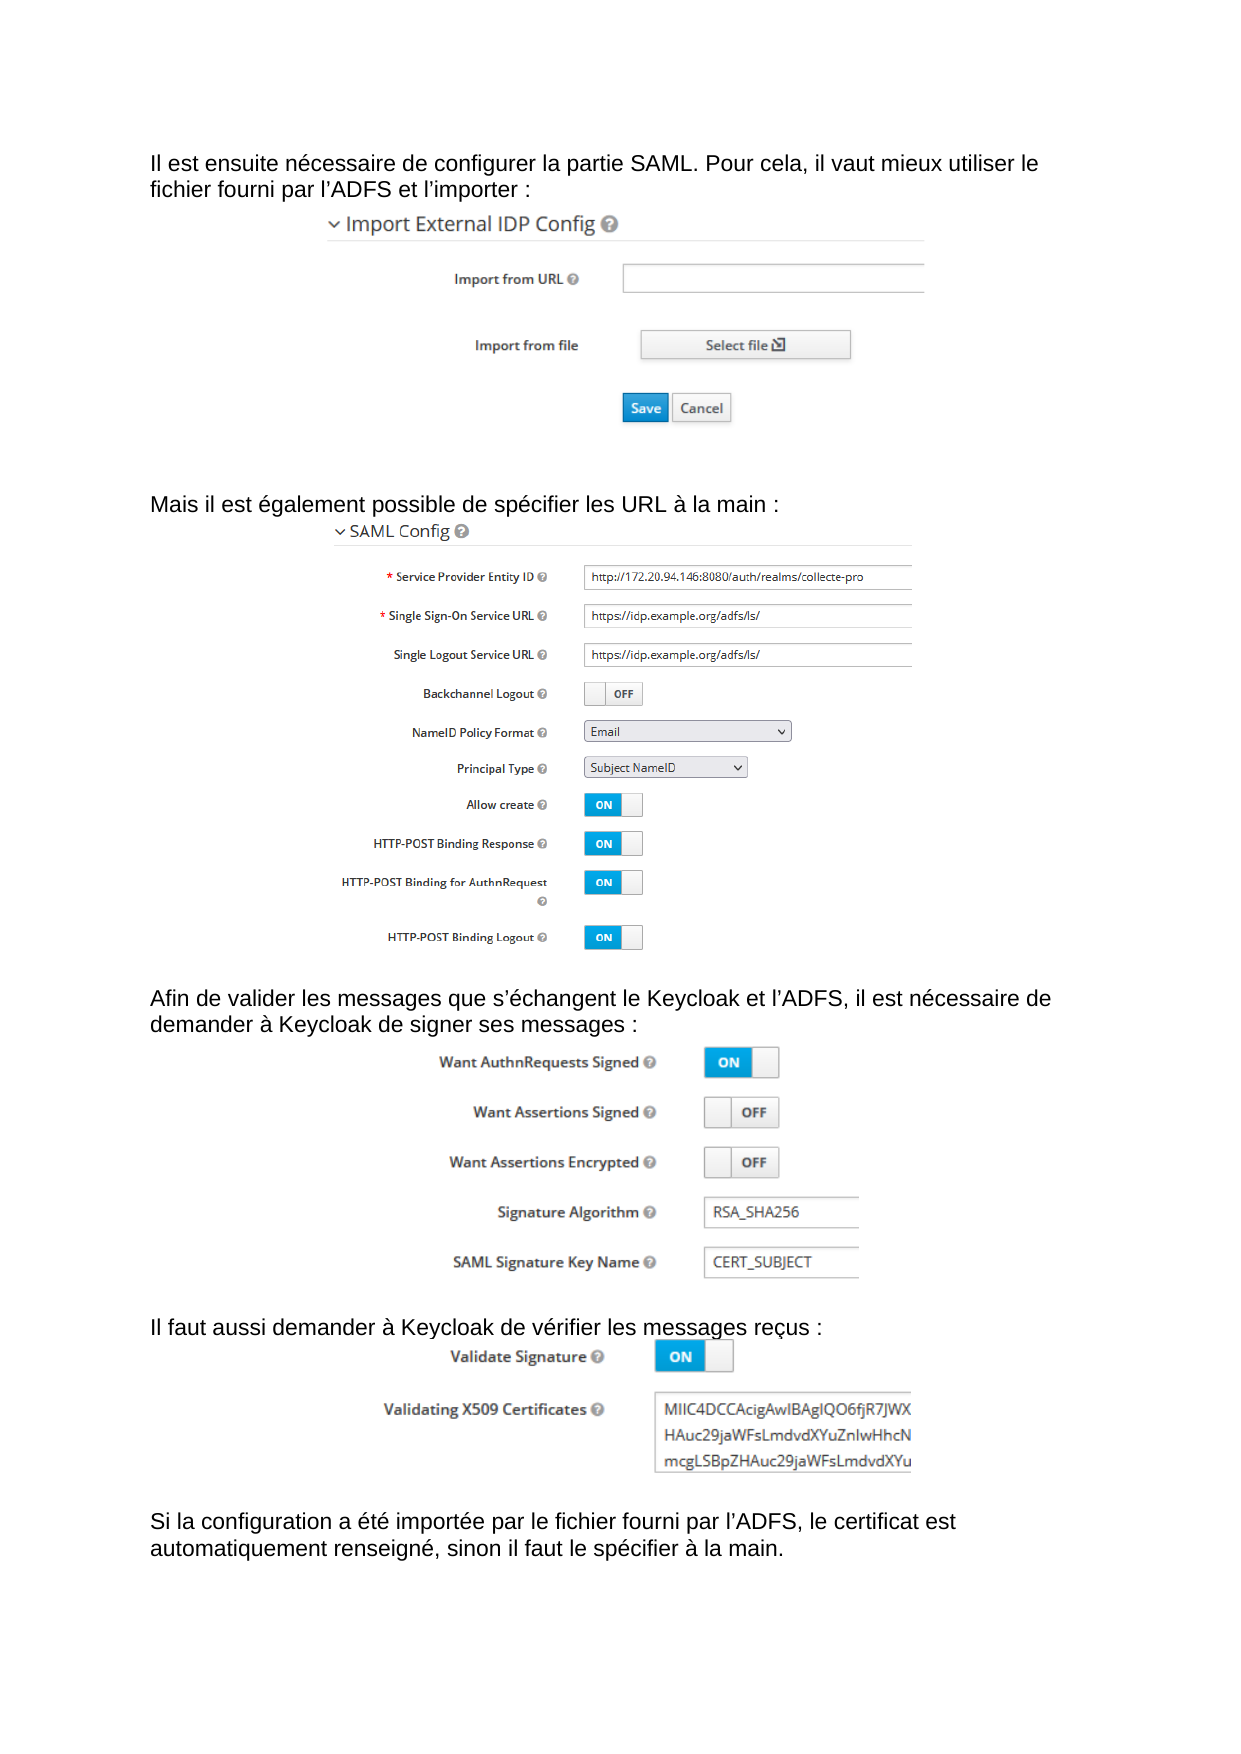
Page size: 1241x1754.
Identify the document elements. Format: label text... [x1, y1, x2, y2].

text Afin de valider les messages que s’échangent le Keycloak et l’ADFS, il est nécessaire de demander à Keycloak de signer ses messages : [150, 985, 1090, 1038]
picture [316, 202, 925, 439]
picture [329, 1339, 911, 1482]
text Mais il est également possible de spécifier les URL à la main : [150, 491, 1090, 517]
text Si la configuration a été importée par le fichier fourni par l’ADFS, le certificat est automatiquement renseigné, sinon il faut le spécifier à la main. [150, 1508, 1090, 1561]
text Il faut aussi demander à Keycloak de vérifier les messages reçus : [150, 1313, 1090, 1340]
picture [381, 1037, 859, 1287]
picture [328, 517, 912, 959]
text Il est ensuite nécessaire de configurer la partie SAML. Pour cela, il vaut mieux utiliser le fichier fourni par l’ADFS et l’importer : [150, 150, 1090, 203]
